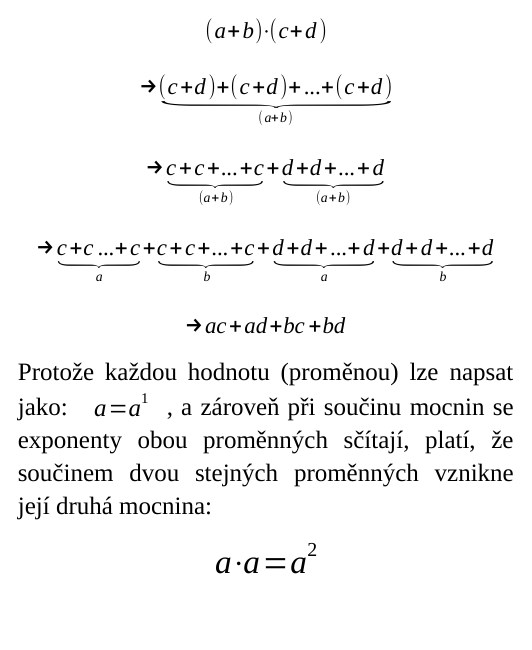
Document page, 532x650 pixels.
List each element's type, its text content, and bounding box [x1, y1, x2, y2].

text Protože každou hodnotu (proměnou) lze napsat jako: , a zároveň při součinu mocnin se exponenty obou proměnných sčítají, platí, že součinem dvou stejných proměnných vznikne její druhá mocnina: [18, 357, 514, 520]
